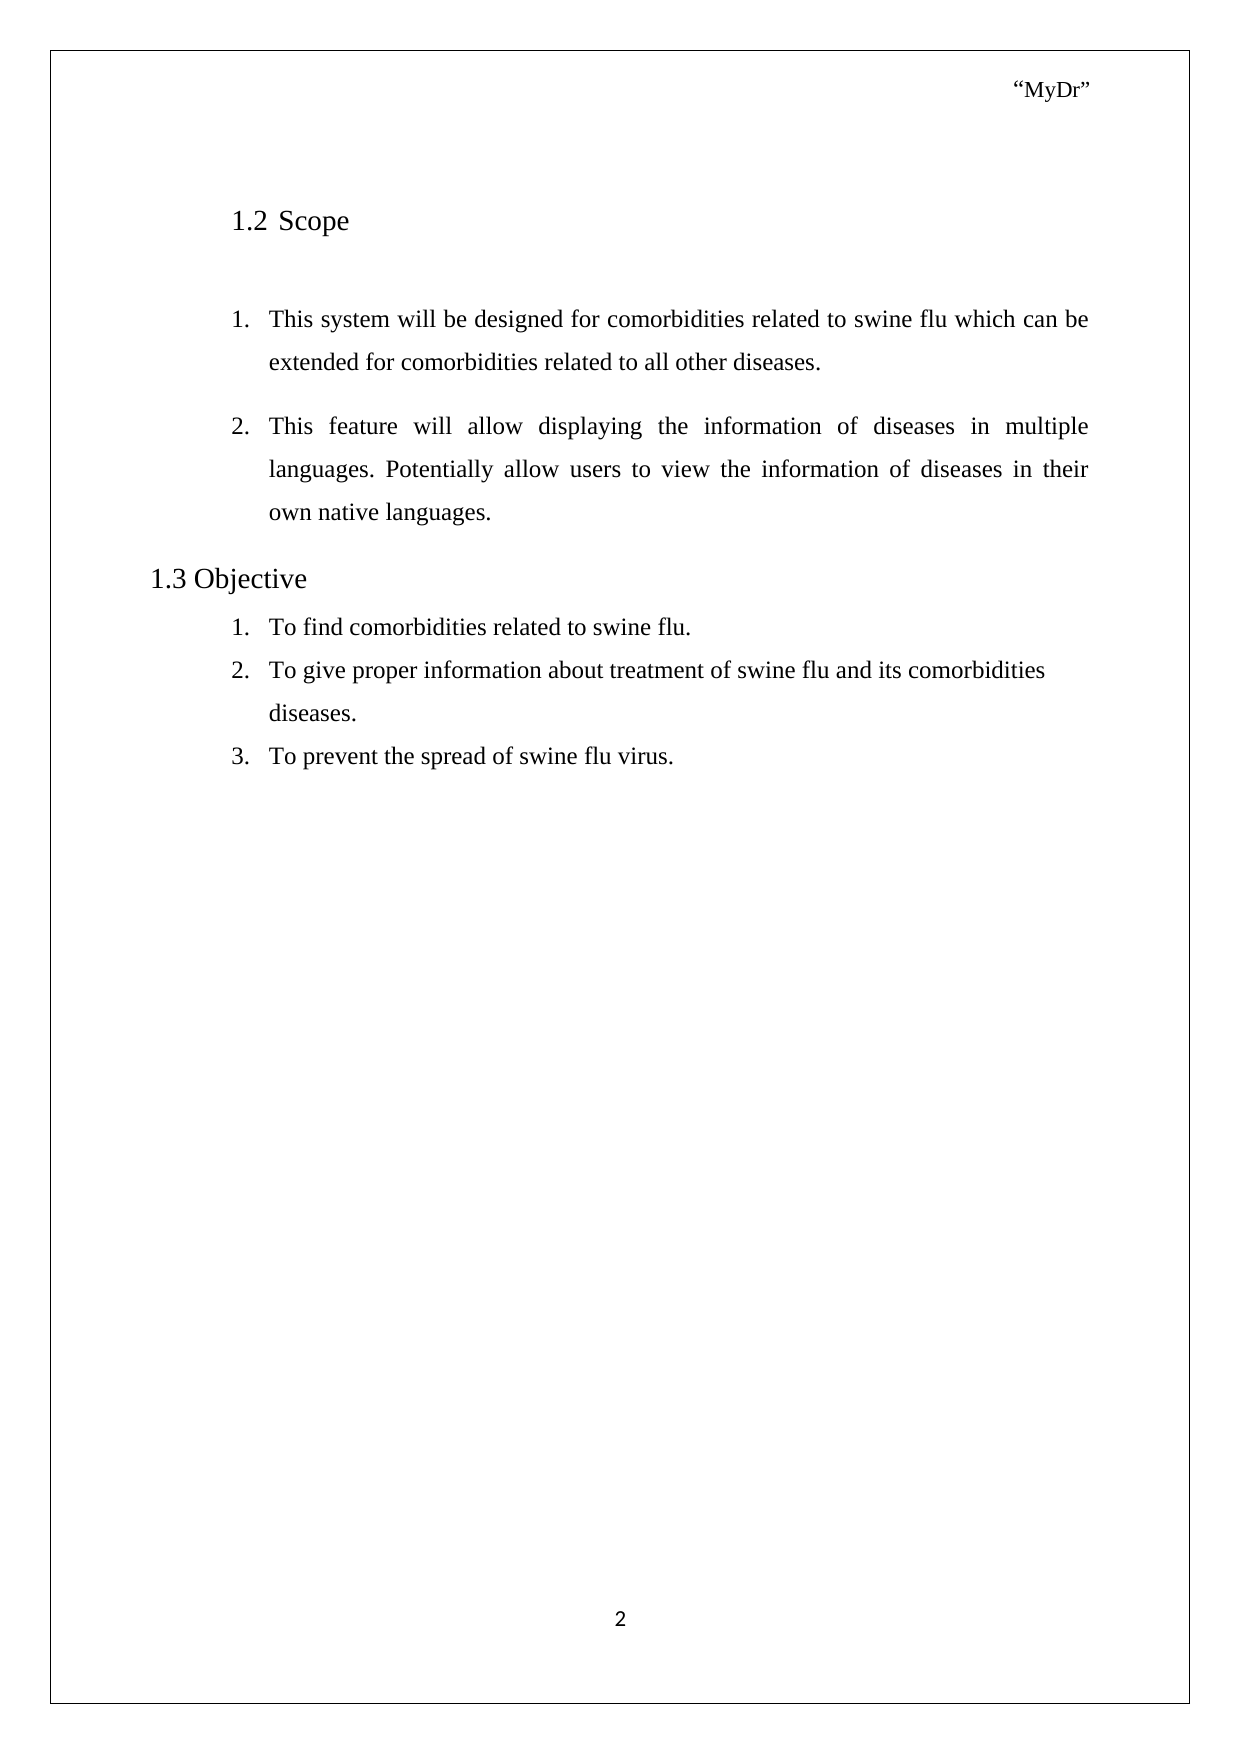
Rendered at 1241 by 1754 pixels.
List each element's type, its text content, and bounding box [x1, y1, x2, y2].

text 1.3 Objective [150, 561, 1090, 595]
list This system will be designed for comorbidities related to swine flu which can be extended for comorbidities related to all other diseases. [231, 304, 1090, 376]
list To give proper information about treatment of swine flu and its comorbidities diseases. [231, 655, 1090, 727]
list To prevent the spread of swine flu virus. [231, 741, 1090, 770]
list To find comorbidities related to swine flu. [231, 612, 1090, 640]
list This feature will allow displaying the information of diseases in multiple languages. Potentially allow users to view the information of diseases in their own native languages. [231, 411, 1090, 526]
list Scope [231, 203, 1090, 237]
